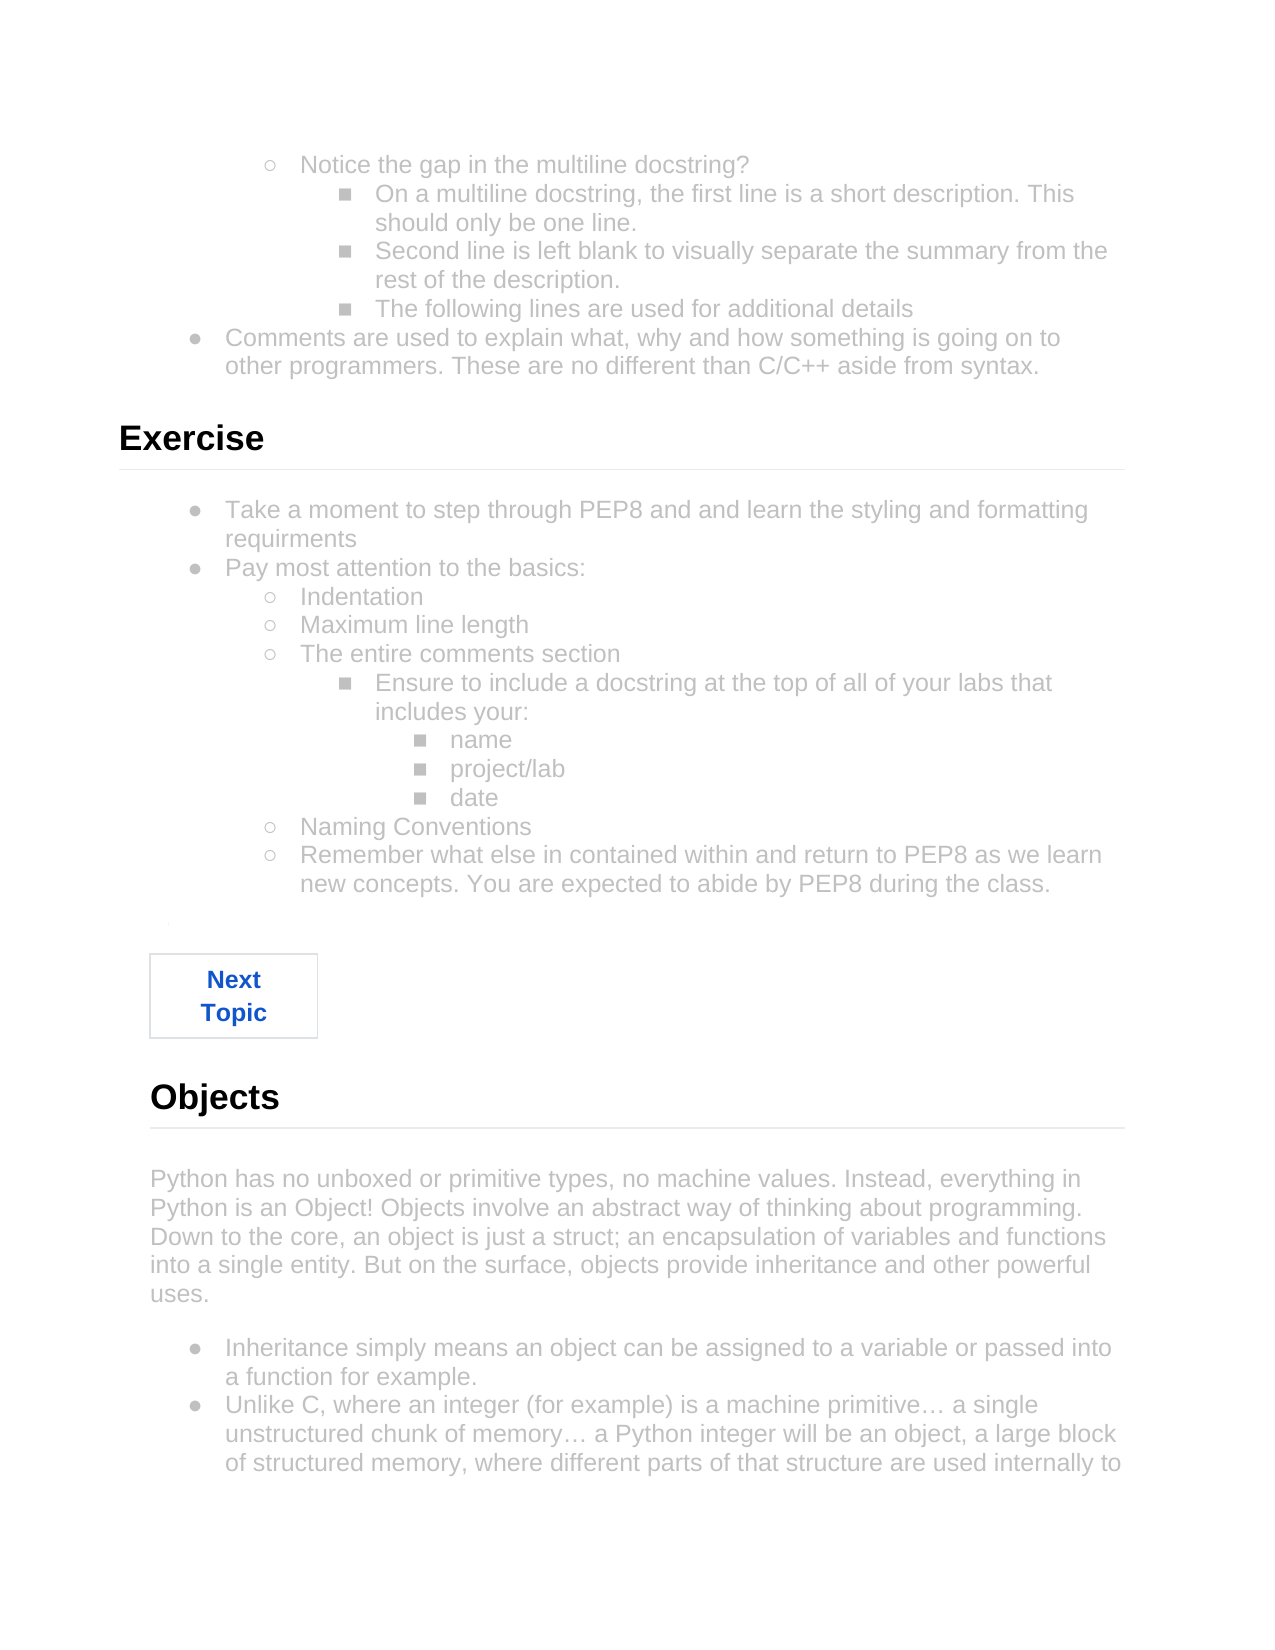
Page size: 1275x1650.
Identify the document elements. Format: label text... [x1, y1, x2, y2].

list Inheritance simply means an object can be assigned to a variable or passed into a function for example. [187, 1333, 1125, 1390]
list Take a moment to step through PEP8 and and learn the styling and formatting requirments [187, 495, 1125, 553]
list name [412, 725, 1125, 754]
list Notice the gap in the multiline docstring? [262, 150, 1125, 179]
list Indentation [262, 581, 1125, 610]
list Comments are used to explain what, why and how something is going on to other programmers. These are no different than C/C++ aside from syntax. [187, 322, 1125, 380]
subtitle Exercise [119, 417, 1125, 469]
list Maximum line length [262, 610, 1125, 639]
list project/lab [412, 754, 1125, 783]
list Remember what else in contained within and return to PEP8 as we learn new concepts. You are expected to abide by PEP8 during the class. [262, 840, 1125, 898]
list Unlike C, where an integer (for example) is a machine primitive… a single unstructured chunk of memory… a Python integer will be an object, a large block of structured memory, where different parts of that structure are used internally to [187, 1390, 1125, 1476]
list The entire comments section [262, 639, 1125, 668]
list On a multiline docstring, the first line is a short description. This should only be one line. [337, 179, 1125, 236]
text Python has no unboxed or primitive types, no machine values. Instead, everything in Python is an Object! Objects involve an abstract way of thinking about programming. Down to the core, an object is just a struct; an encapsulation of variables and functions into a single entity. But on the surface, objects provide inheritance and other powerful uses. [150, 1164, 1125, 1308]
list Ensure to include a docstring at the top of all of your labs that includes your: [337, 668, 1125, 725]
list The following lines are used for additional details [337, 294, 1125, 322]
list Second line is left blank to visually separate the summary from the rest of the description. [337, 236, 1125, 294]
list date [412, 783, 1125, 811]
table_header Next Topic [151, 955, 317, 1037]
list Pay most attention to the basics: [187, 553, 1125, 581]
subtitle Objects [150, 1076, 1125, 1127]
list Naming Conventions [262, 811, 1125, 840]
